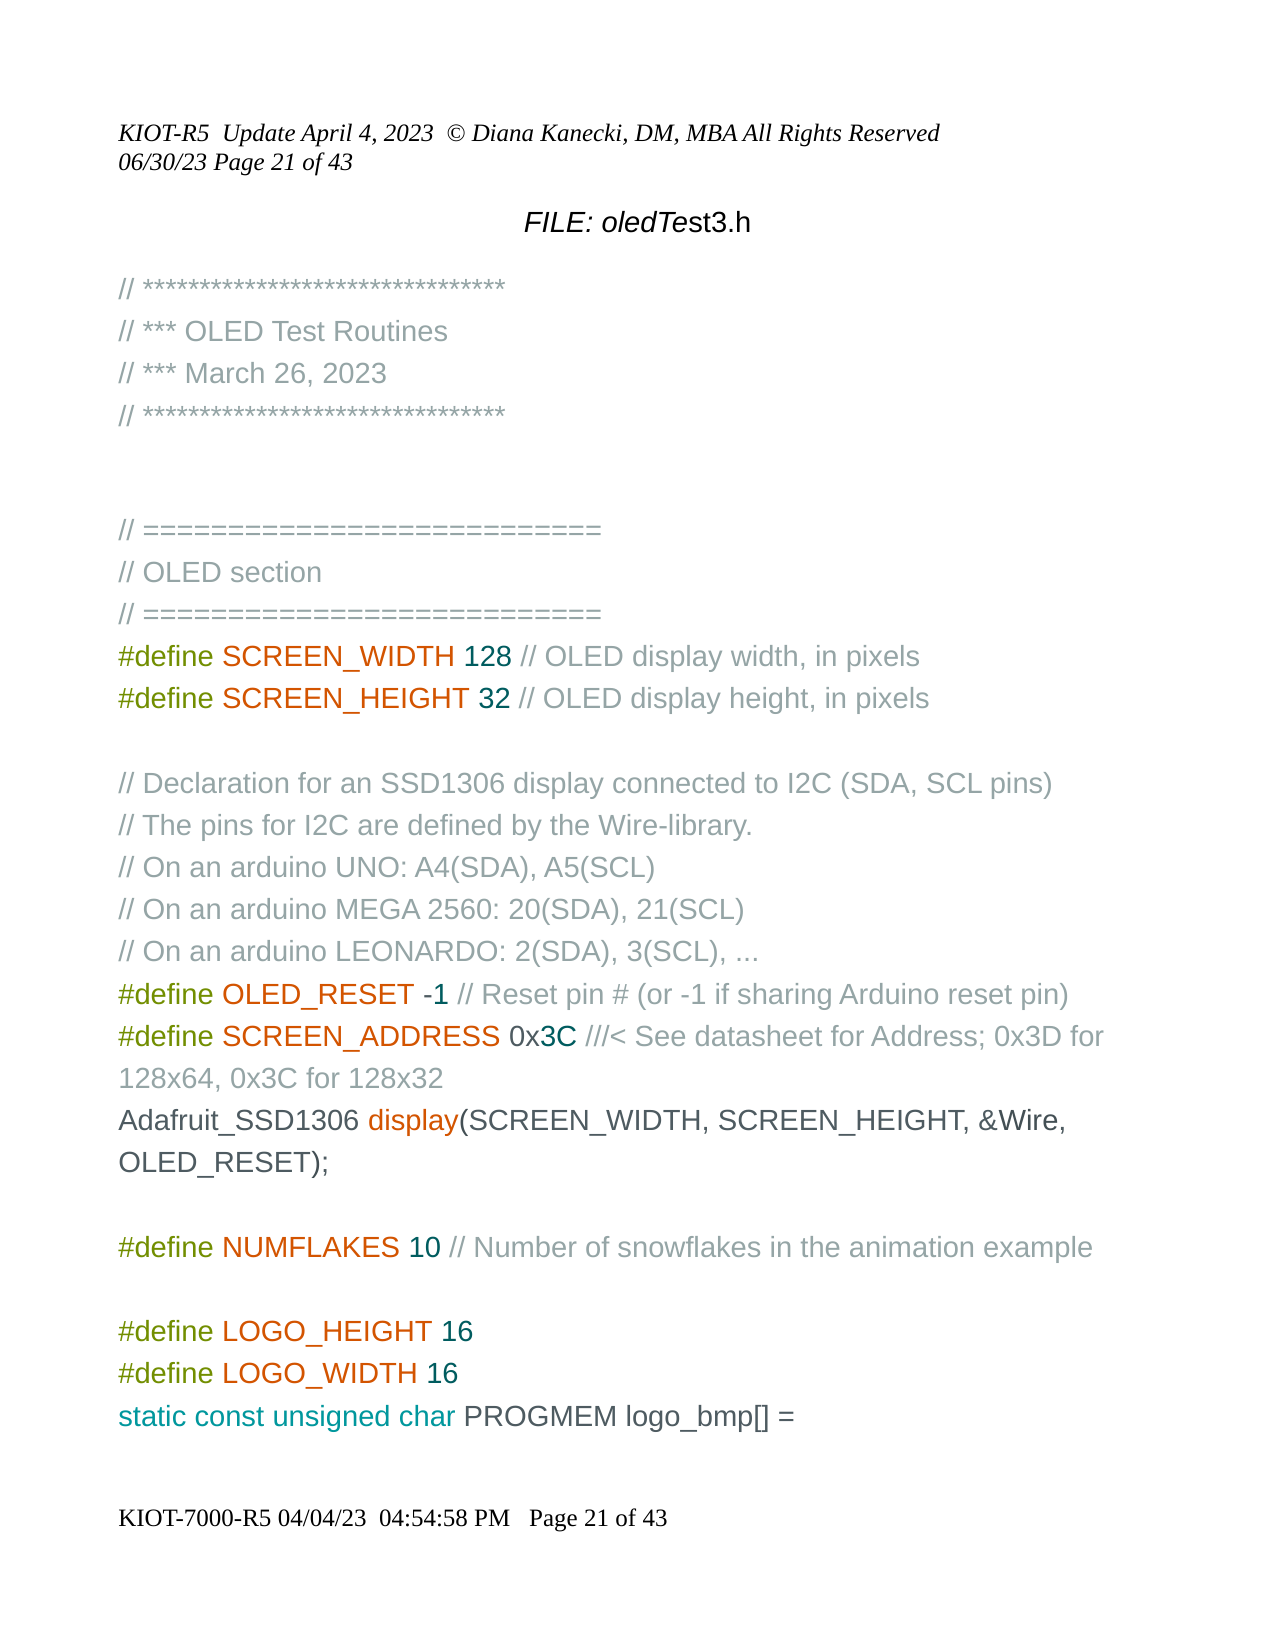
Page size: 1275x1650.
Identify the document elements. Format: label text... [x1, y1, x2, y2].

text #define OLED_RESET -1 // Reset pin # (or -1 if sharing Arduino reset pin) [118, 968, 1157, 1010]
text // *** OLED Test Routines [118, 306, 1157, 348]
text #define LOGO_HEIGHT 16 [118, 1306, 1157, 1348]
text static const unsigned char PROGMEM logo_bmp[] = [118, 1390, 1157, 1432]
text #define NUMFLAKES 10 // Number of snowflakes in the animation example [118, 1221, 1157, 1263]
text Adafruit_SSD1306 display(SCREEN_WIDTH, SCREEN_HEIGHT, &Wire, OLED_RESET); [118, 1094, 1157, 1179]
text // Declaration for an SSD1306 display connected to I2C (SDA, SCL pins) [118, 757, 1157, 799]
text // On an arduino MEGA 2560: 20(SDA), 21(SCL) [118, 884, 1157, 926]
text // The pins for I2C are defined by the Wire-library. [118, 799, 1157, 841]
text #define LOGO_WIDTH 16 [118, 1348, 1157, 1390]
text // *** March 26, 2023 [118, 348, 1157, 390]
text #define SCREEN_HEIGHT 32 // OLED display height, in pixels [118, 673, 1157, 715]
text #define SCREEN_WIDTH 128 // OLED display width, in pixels [118, 631, 1157, 673]
text // ******************************** [118, 272, 1157, 306]
text // =========================== [118, 504, 1157, 546]
text // =========================== [118, 588, 1157, 631]
text FILE: oledTest3.h [118, 205, 1157, 239]
text #define SCREEN_ADDRESS 0x3C ///< See datasheet for Address; 0x3D for 128x64, 0x3C for 128x32 [118, 1010, 1157, 1094]
text // ******************************** [118, 390, 1157, 432]
text // OLED section [118, 546, 1157, 588]
text // On an arduino UNO: A4(SDA), A5(SCL) [118, 841, 1157, 884]
text // On an arduino LEONARDO: 2(SDA), 3(SCL), ... [118, 926, 1157, 968]
